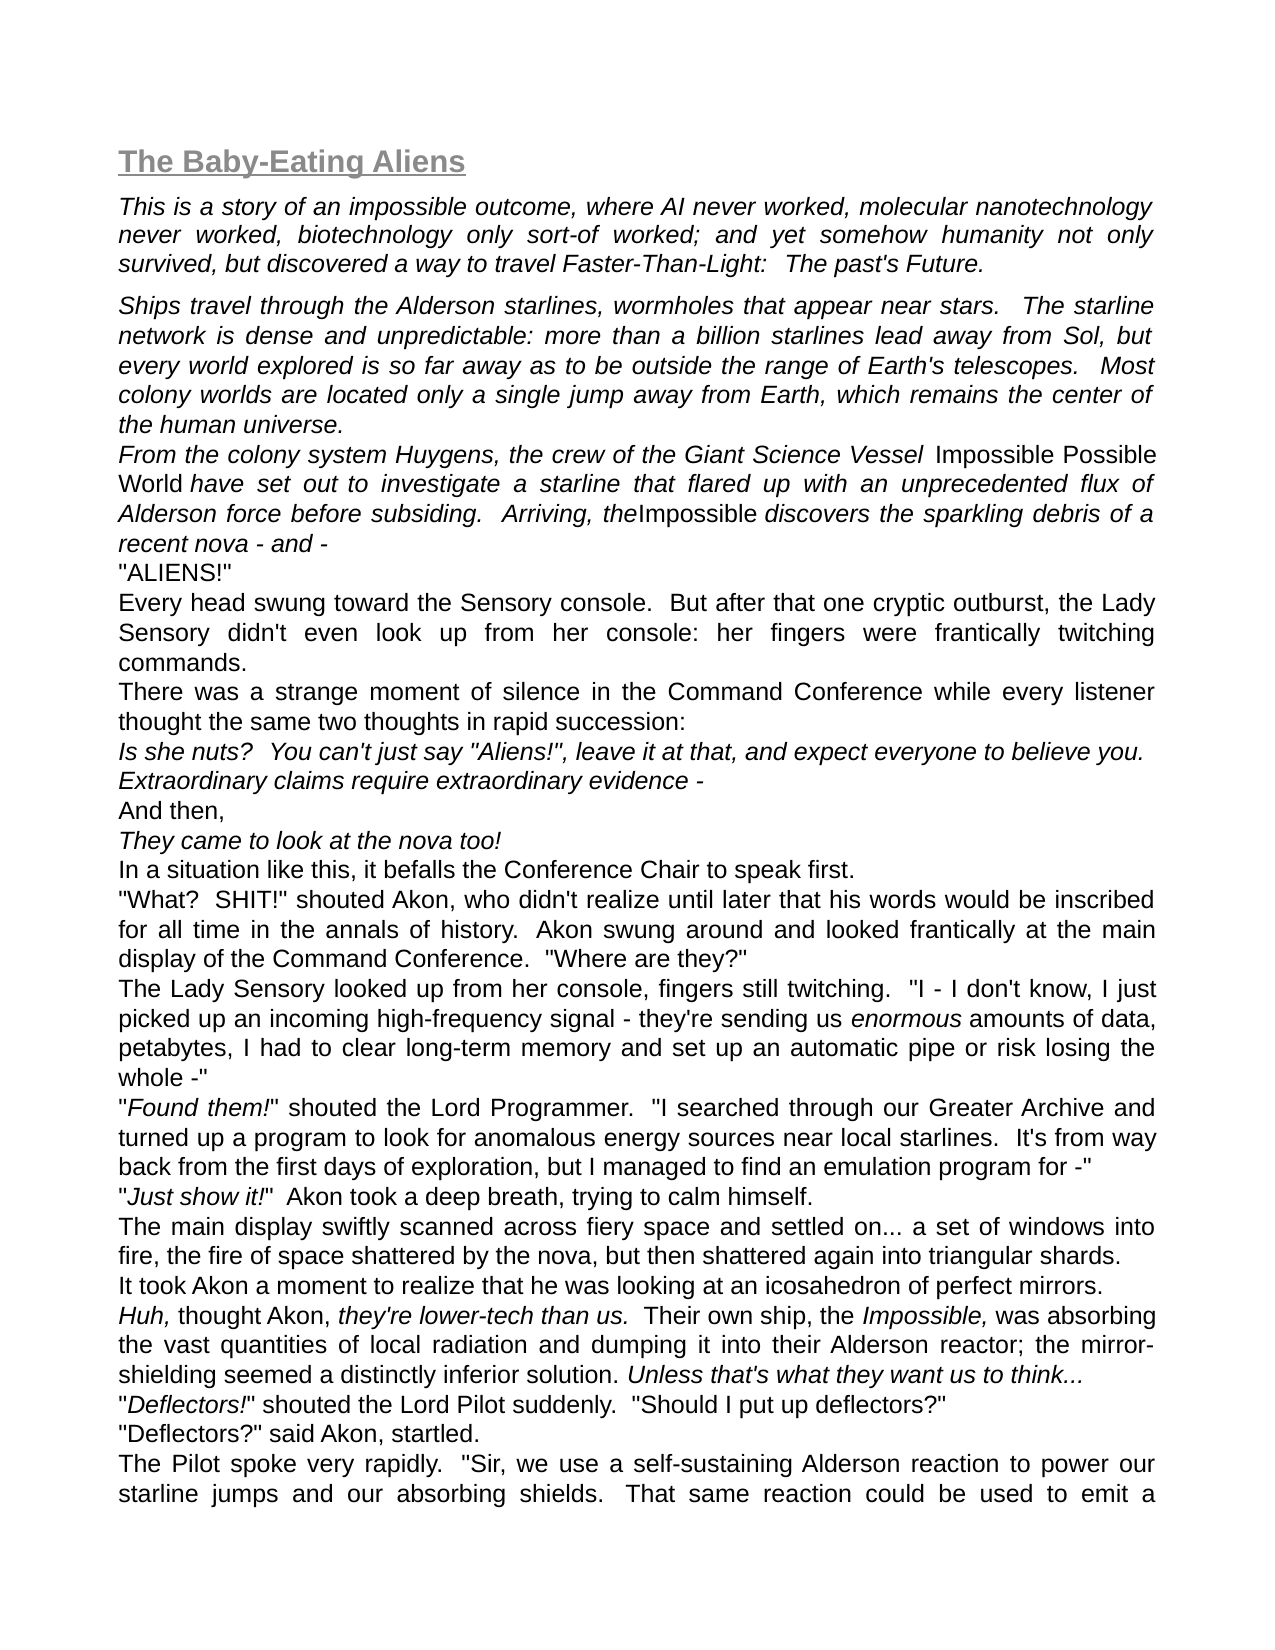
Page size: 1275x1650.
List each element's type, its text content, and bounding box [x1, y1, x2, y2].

text They came to look at the nova too! [118, 825, 1157, 854]
text It took Akon a moment to realize that he was looking at an icosahedron of perfect mirrors. [118, 1270, 1157, 1300]
text Ships travel through the Alderson starlines, wormholes that appear near stars. The starline network is dense and unpredictable: more than a billion starlines lead away from Sol, but every world explored is so far away as to be outside the range of Earth's telescopes. Most colony worlds are located only a single jump away from Earth, which remains the center of the human universe. [118, 290, 1157, 439]
text Huh, thought Akon, they're lower-tech than us. Their own ship, the Impossible, was absorbing the vast quantities of local radiation and dumping it into their Alderson reactor; the mirror-shielding seemed a distinctly inferior solution. Unless that's what they want us to think... [118, 1300, 1157, 1389]
text Every head swung toward the Sensory console. But after that one cryptic outburst, the Lady Sensory didn't even look up from her console: her fingers were frantically twitching commands. [118, 587, 1157, 676]
subtitle The Baby-Eating Aliens [118, 143, 1157, 179]
text The main display swiftly scanned across fiery space and settled on... a set of windows into fire, the fire of space shattered by the nova, but then shattered again into triangular shards. [118, 1211, 1157, 1270]
text "Just show it!" Akon took a deep breath, trying to calm himself. [118, 1181, 1157, 1211]
text "ALIENS!" [118, 557, 1157, 587]
text There was a strange moment of silence in the Command Conference while every listener thought the same two thoughts in rapid succession: [118, 676, 1157, 736]
text In a situation like this, it befalls the Conference Chair to speak first. [118, 854, 1157, 884]
text "Found them!" shouted the Lord Programmer. "I searched through our Greater Archive and turned up a program to look for anomalous energy sources near local starlines. It's from way back from the first days of exploration, but I managed to find an emulation program for -" [118, 1092, 1157, 1181]
text "Deflectors?" said Akon, startled. [118, 1418, 1157, 1448]
text From the colony system Huygens, the crew of the Giant Science Vessel Impossible Possible World have set out to investigate a starline that flared up with an unprecedented flux of Alderson force before subsiding. Arriving, theImpossible discovers the sparkling debris of a recent nova - and - [118, 439, 1157, 557]
text And then, [118, 795, 1157, 825]
text Is she nuts? You can't just say "Aliens!", leave it at that, and expect everyone to believe you. Extraordinary claims require extraordinary evidence - [118, 736, 1157, 795]
text This is a story of an impossible outcome, where AI never worked, molecular nanotechnology never worked, biotechnology only sort-of worked; and yet somehow humanity not only survived, but discovered a way to travel Faster-Than-Light: The past's Future. [118, 192, 1157, 278]
text "Deflectors!" shouted the Lord Pilot suddenly. "Should I put up deflectors?" [118, 1389, 1157, 1418]
text The Pilot spoke very rapidly. "Sir, we use a self-sustaining Alderson reaction to power our starline jumps and our absorbing shields. That same reaction could be used to emit a [118, 1448, 1157, 1507]
text "What? SHIT!" shouted Akon, who didn't realize until later that his words would be inscribed for all time in the annals of history. Akon swung around and looked frantically at the main display of the Command Conference. "Where are they?" [118, 884, 1157, 973]
text The Lady Sensory looked up from her console, fingers still twitching. "I - I don't know, I just picked up an incoming high-frequency signal - they're sending us enormous amounts of data, petabytes, I had to clear long-term memory and set up an automatic pipe or risk losing the whole -" [118, 973, 1157, 1092]
